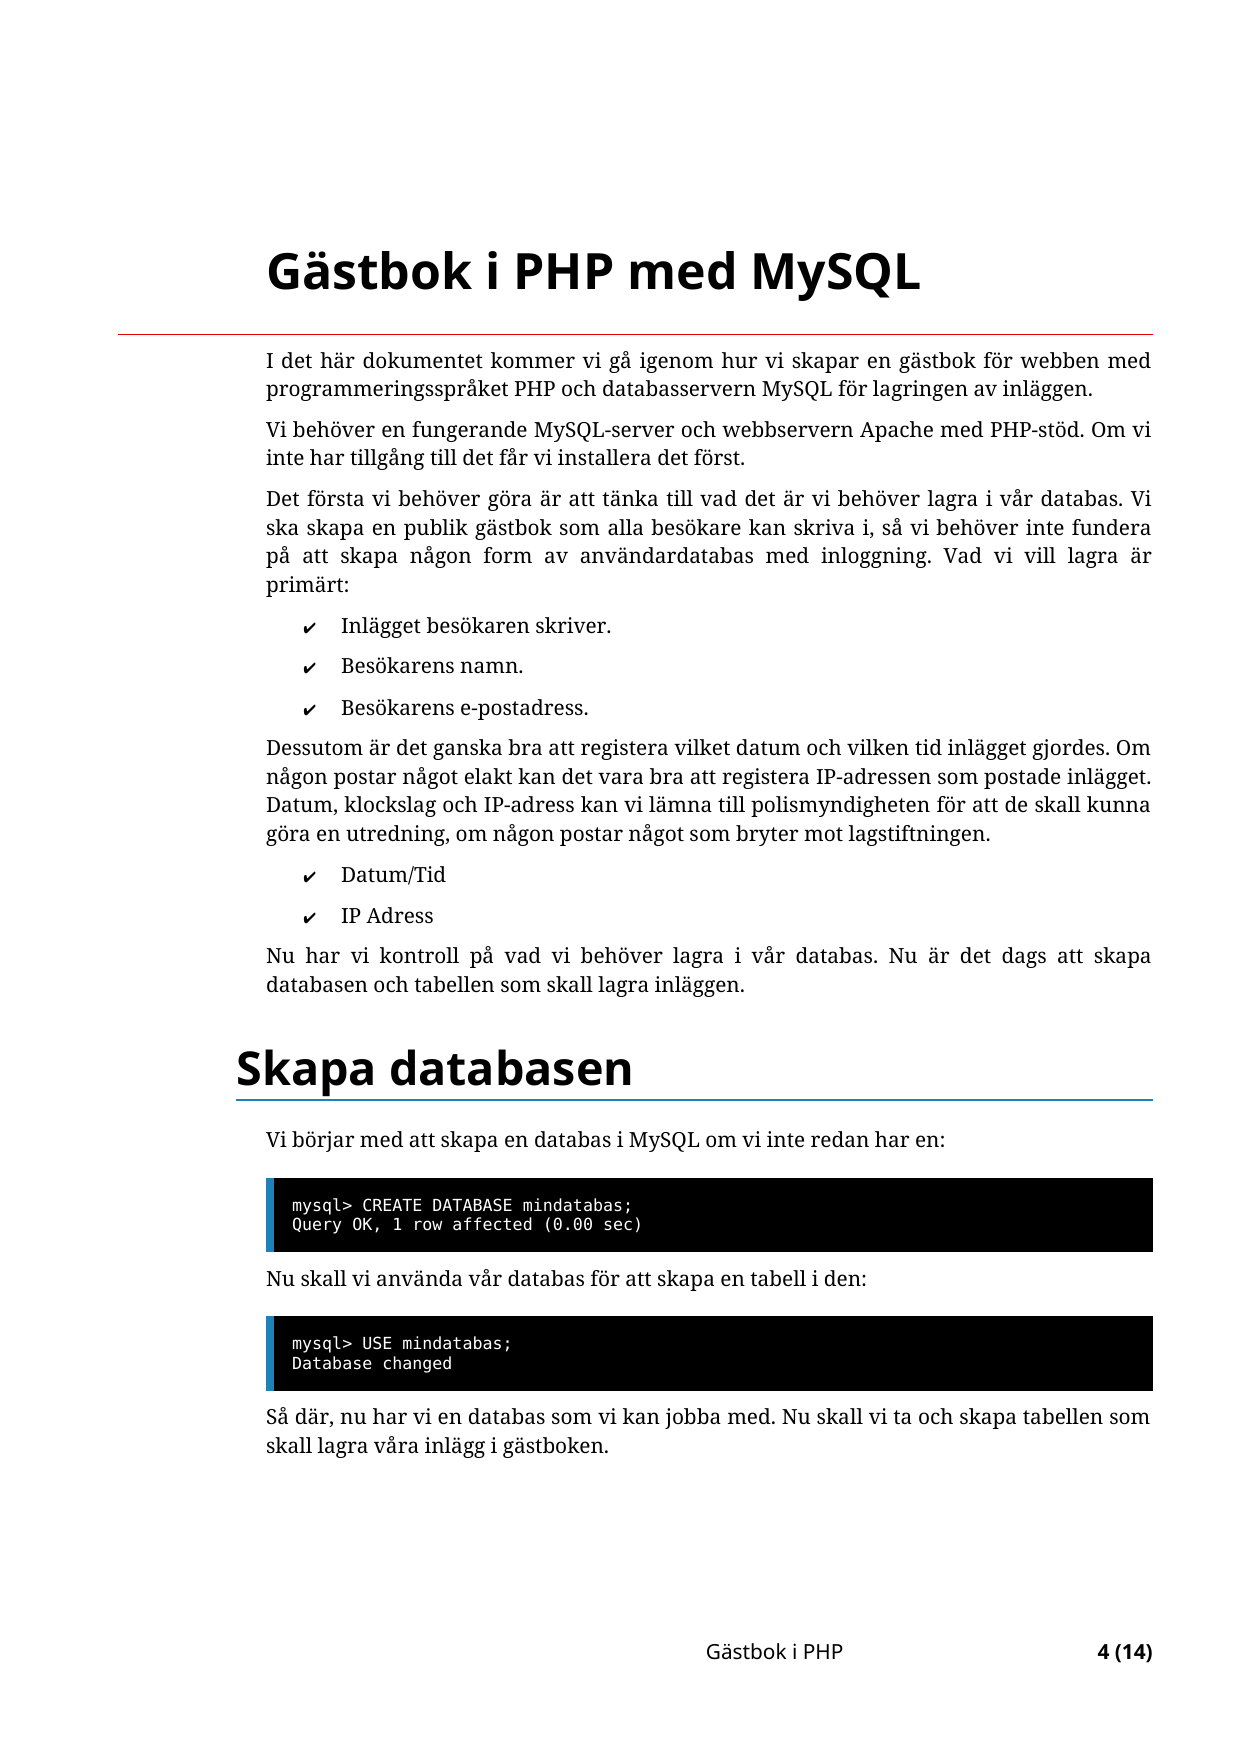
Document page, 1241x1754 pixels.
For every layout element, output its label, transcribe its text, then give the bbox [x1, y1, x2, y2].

list Datum/Tid [303, 860, 1153, 888]
subtitle Skapa databasen [236, 1036, 1153, 1099]
text Nu har vi kontroll på vad vi behöver lagra i vår databas. Nu är det dags att skapa databasen och tabellen som skall lagra inläggen. [266, 942, 1153, 998]
text Vi börjar med att skapa en databas i MySQL om vi inte redan har en: [266, 1125, 1153, 1153]
text I det här dokumentet kommer vi gå igenom hur vi skapar en gästbok för webben med programmeringsspråket PHP och databasservern MySQL för lagringen av inläggen. [266, 346, 1153, 403]
text mysql> CREATE DATABASE mindatabas; Query OK, 1 row affected (0.00 sec) [274, 1178, 1153, 1252]
text Det första vi behöver göra är att tänka till vad det är vi behöver lagra i vår databas. Vi ska skapa en publik gästbok som alla besökare kan skriva i, så vi behöver inte fundera på att skapa någon form av användardatabas med inloggning. Vad vi vill lagra är primärt: [266, 484, 1153, 598]
list Besökarens e-postadress. [303, 693, 1153, 721]
title Gästbok i PHP med MySQL [118, 236, 1153, 334]
text Så där, nu har vi en databas som vi kan jobba med. Nu skall vi ta och skapa tabellen som skall lagra våra inlägg i gästboken. [266, 1402, 1153, 1459]
list Besökarens namn. [303, 652, 1153, 680]
text Dessutom är det ganska bra att registera vilket datum och vilken tid inlägget gjordes. Om någon postar något elakt kan det vara bra att registera IP-adressen som postade inlägget. Datum, klockslag och IP-adress kan vi lämna till polismyndigheten för att de skall kunna göra en utredning, om någon postar något som bryter mot lagstiftningen. [266, 733, 1153, 847]
text mysql> USE mindatabas; Database changed [274, 1316, 1153, 1391]
list Inlägget besökaren skriver. [303, 611, 1153, 639]
list IP Adress [303, 901, 1153, 929]
text Vi behöver en fungerande MySQL-server och webbservern Apache med PHP-stöd. Om vi inte har tillgång till det får vi installera det först. [266, 415, 1153, 472]
text Nu skall vi använda vår databas för att skapa en tabell i den: [266, 1264, 1153, 1292]
